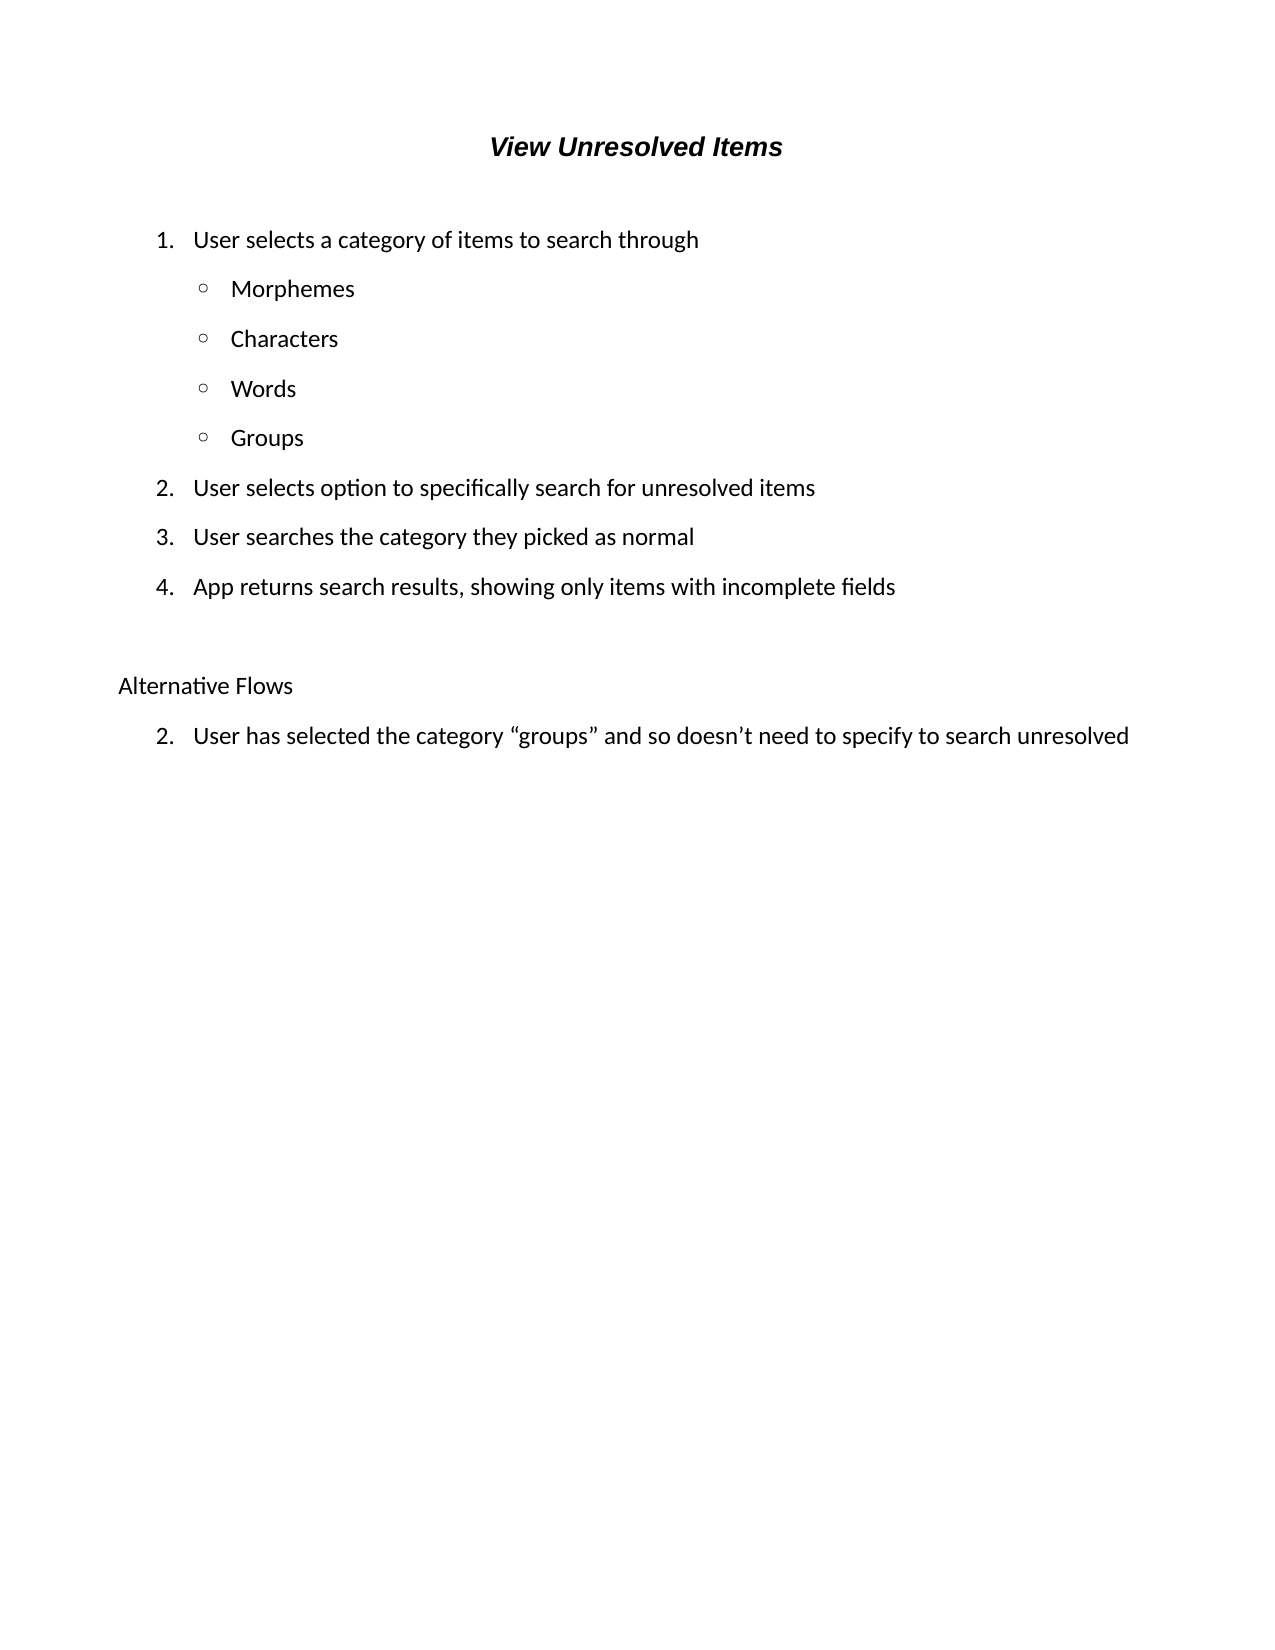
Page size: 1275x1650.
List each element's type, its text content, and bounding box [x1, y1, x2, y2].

subtitle Words [193, 373, 1157, 403]
subtitle User selects option to specifically search for unresolved items [156, 472, 1157, 502]
subtitle Characters [193, 323, 1157, 354]
subtitle User searches the category they picked as normal [156, 521, 1157, 552]
subtitle Alternative Flows [118, 670, 1157, 701]
subtitle View Unresolved Items [118, 131, 1157, 162]
subtitle Groups [193, 422, 1157, 453]
subtitle Morphemes [193, 273, 1157, 304]
subtitle User has selected the category “groups” and so doesn’t need to specify to search unresolved [156, 720, 1157, 750]
subtitle App returns search results, showing only items with incomplete fields [156, 571, 1157, 602]
subtitle User selects a category of items to search through [156, 224, 1157, 254]
